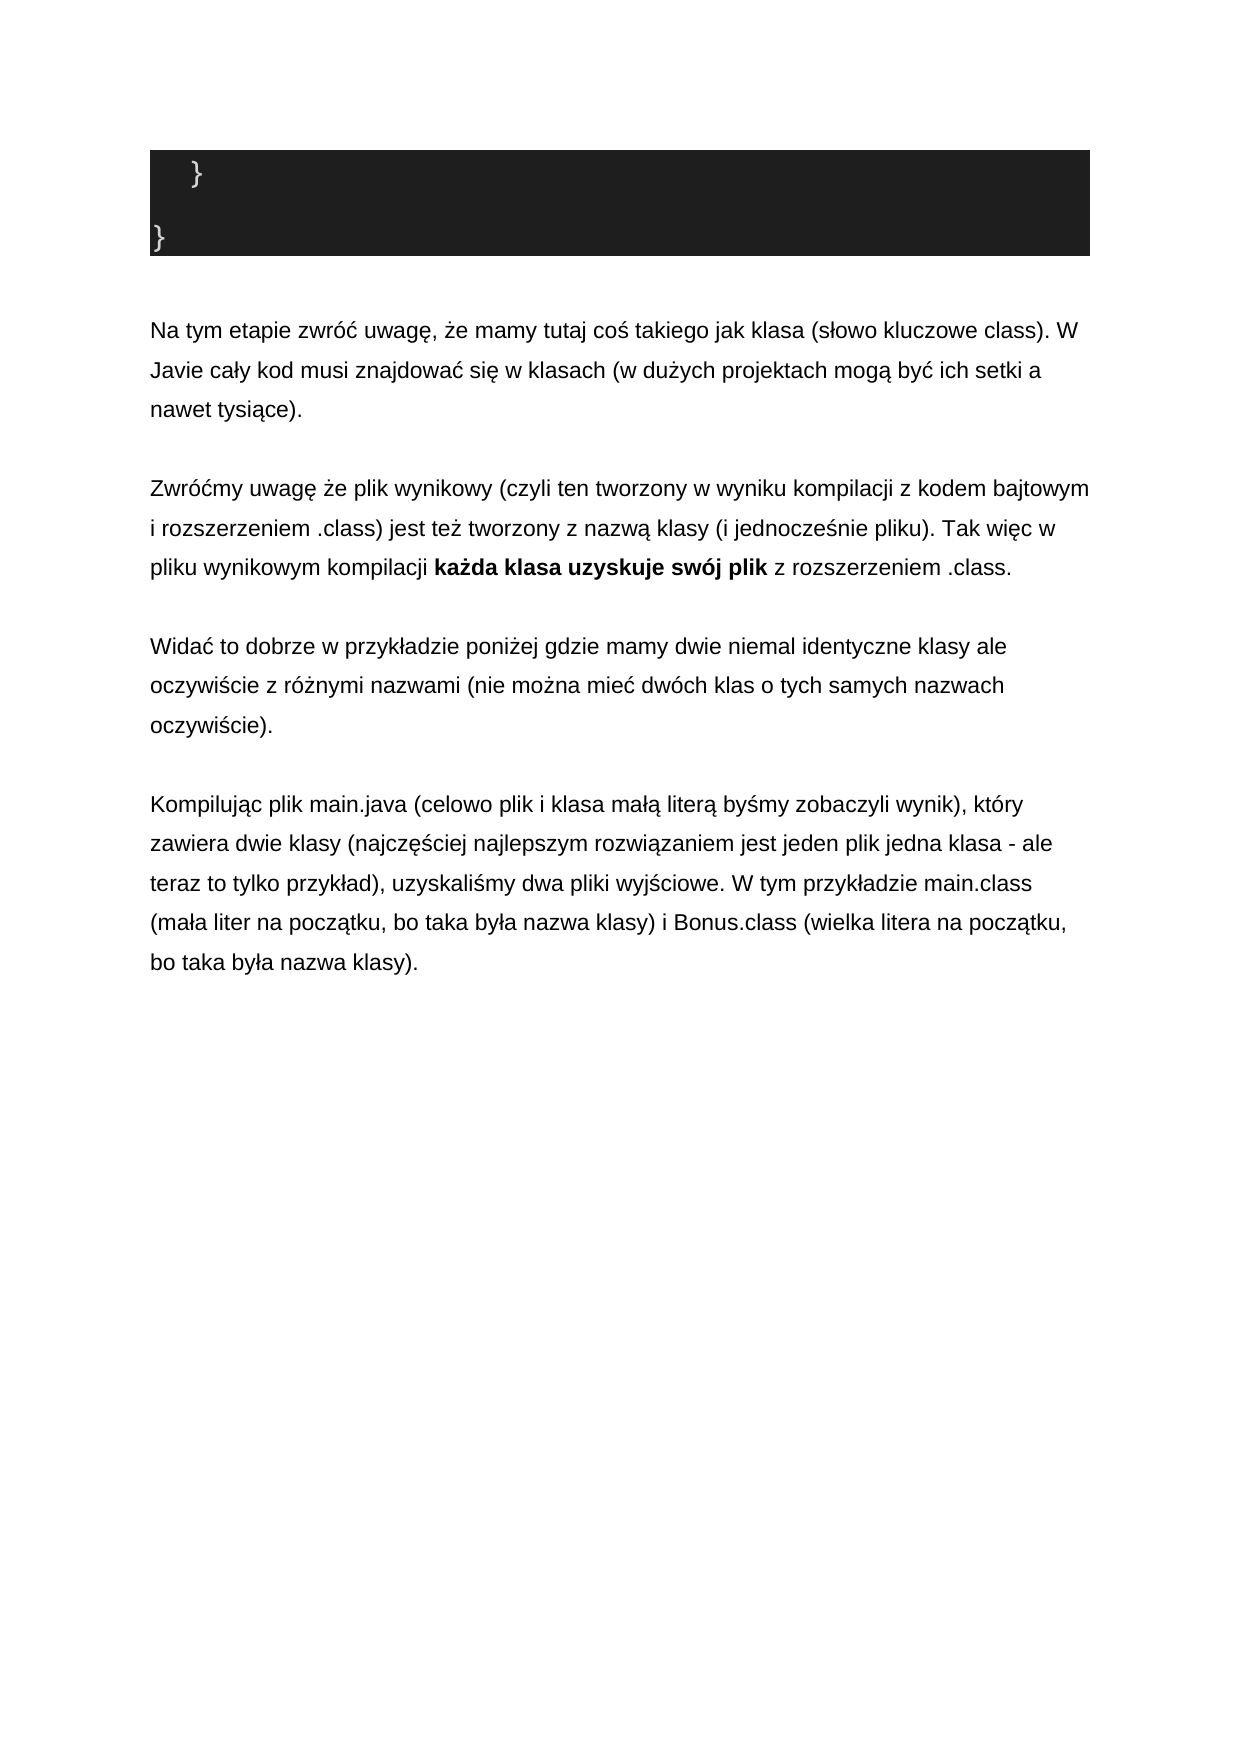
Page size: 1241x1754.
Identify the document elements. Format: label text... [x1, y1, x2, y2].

text } [150, 150, 1090, 193]
text Na tym etapie zwróć uwagę, że mamy tutaj coś takiego jak klasa (słowo kluczowe class). W Javie cały kod musi znajdować się w klasach (w dużych projektach mogą być ich setki a nawet tysiące). [150, 317, 1090, 422]
text Zwróćmy uwagę że plik wynikowy (czyli ten tworzony w wyniku kompilacji z kodem bajtowym i rozszerzeniem .class) jest też tworzony z nazwą klasy (i jednocześnie pliku). Tak więc w pliku wynikowym kompilacji każda klasa uzyskuje swój plik z rozszerzeniem .class. [150, 475, 1090, 580]
text Widać to dobrze w przykładzie poniżej gdzie mamy dwie niemal identyczne klasy ale oczywiście z różnymi nazwami (nie można mieć dwóch klas o tych samych nazwach oczywiście). [150, 633, 1090, 738]
text Kompilując plik main.java (celowo plik i klasa małą literą byśmy zobaczyli wynik), który zawiera dwie klasy (najczęściej najlepszym rozwiązaniem jest jeden plik jedna klasa - ale teraz to tylko przykład), uzyskaliśmy dwa pliki wyjściowe. W tym przykładzie main.class (mała liter na początku, bo taka była nazwa klasy) i Bonus.class (wielka litera na początku, bo taka była nazwa klasy). [150, 791, 1090, 975]
text } [150, 214, 1090, 256]
